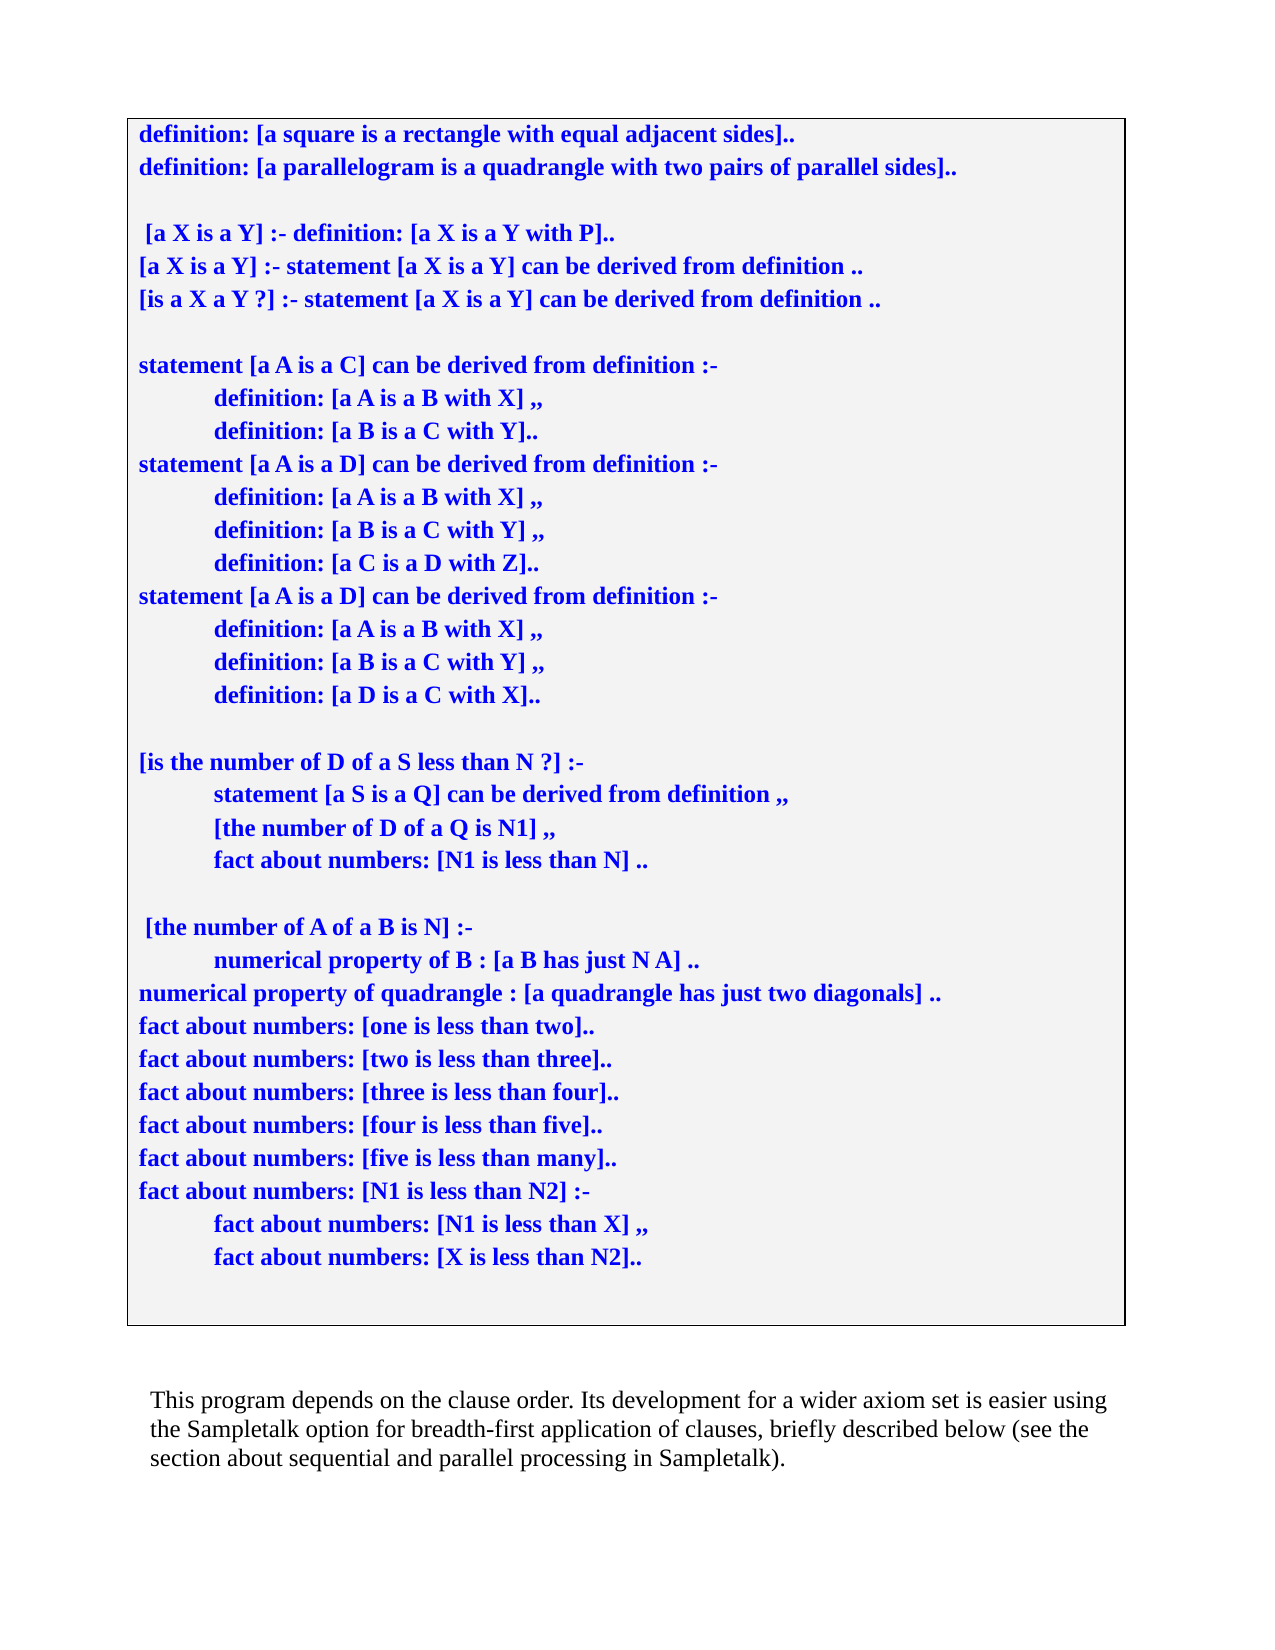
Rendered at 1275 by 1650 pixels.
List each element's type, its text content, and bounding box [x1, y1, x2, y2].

table_header definition: [a square is a rectangle with equal adjacent sides].. definition: [a parallelogram is a quadrangle with two pairs of parallel sides].. [a X is a Y] :- definition: [a X is a Y with P].. [a X is a Y] :- statement [a X is a Y] can be derived from definition .. [is a X a Y ?] :- statement [a X is a Y] can be derived from definition .. statement [a A is a C] can be derived from definition :- definition: [a A is a B with X] ,, definition: [a B is a C with Y].. statement [a A is a D] can be derived from definition :- definition: [a A is a B with X] ,, definition: [a B is a C with Y] ,, definition: [a C is a D with Z].. statement [a A is a D] can be derived from definition :- definition: [a A is a B with X] ,, definition: [a B is a C with Y] ,, definition: [a D is a C with X].. [is the number of D of a S less than N ?] :- statement [a S is a Q] can be derived from definition ,, [the number of D of a Q is N1] ,, fact about numbers: [N1 is less than N] .. [the number of A of a B is N] :- numerical property of B : [a B has just N A] .. numerical property of quadrangle : [a quadrangle has just two diagonals] .. fact about numbers: [one is less than two].. fact about numbers: [two is less than three].. fact about numbers: [three is less than four].. fact about numbers: [four is less than five].. fact about numbers: [five is less than many].. fact about numbers: [N1 is less than N2] :- fact about numbers: [N1 is less than X] ,, fact about numbers: [X is less than N2].. [128, 119, 1124, 1324]
text This program depends on the clause order. Its development for a wider axiom set is easier using the Sampletalk option for breadth-first application of clauses, briefly described below (see the section about sequential and parallel processing in Sampletalk). [150, 1386, 1125, 1472]
